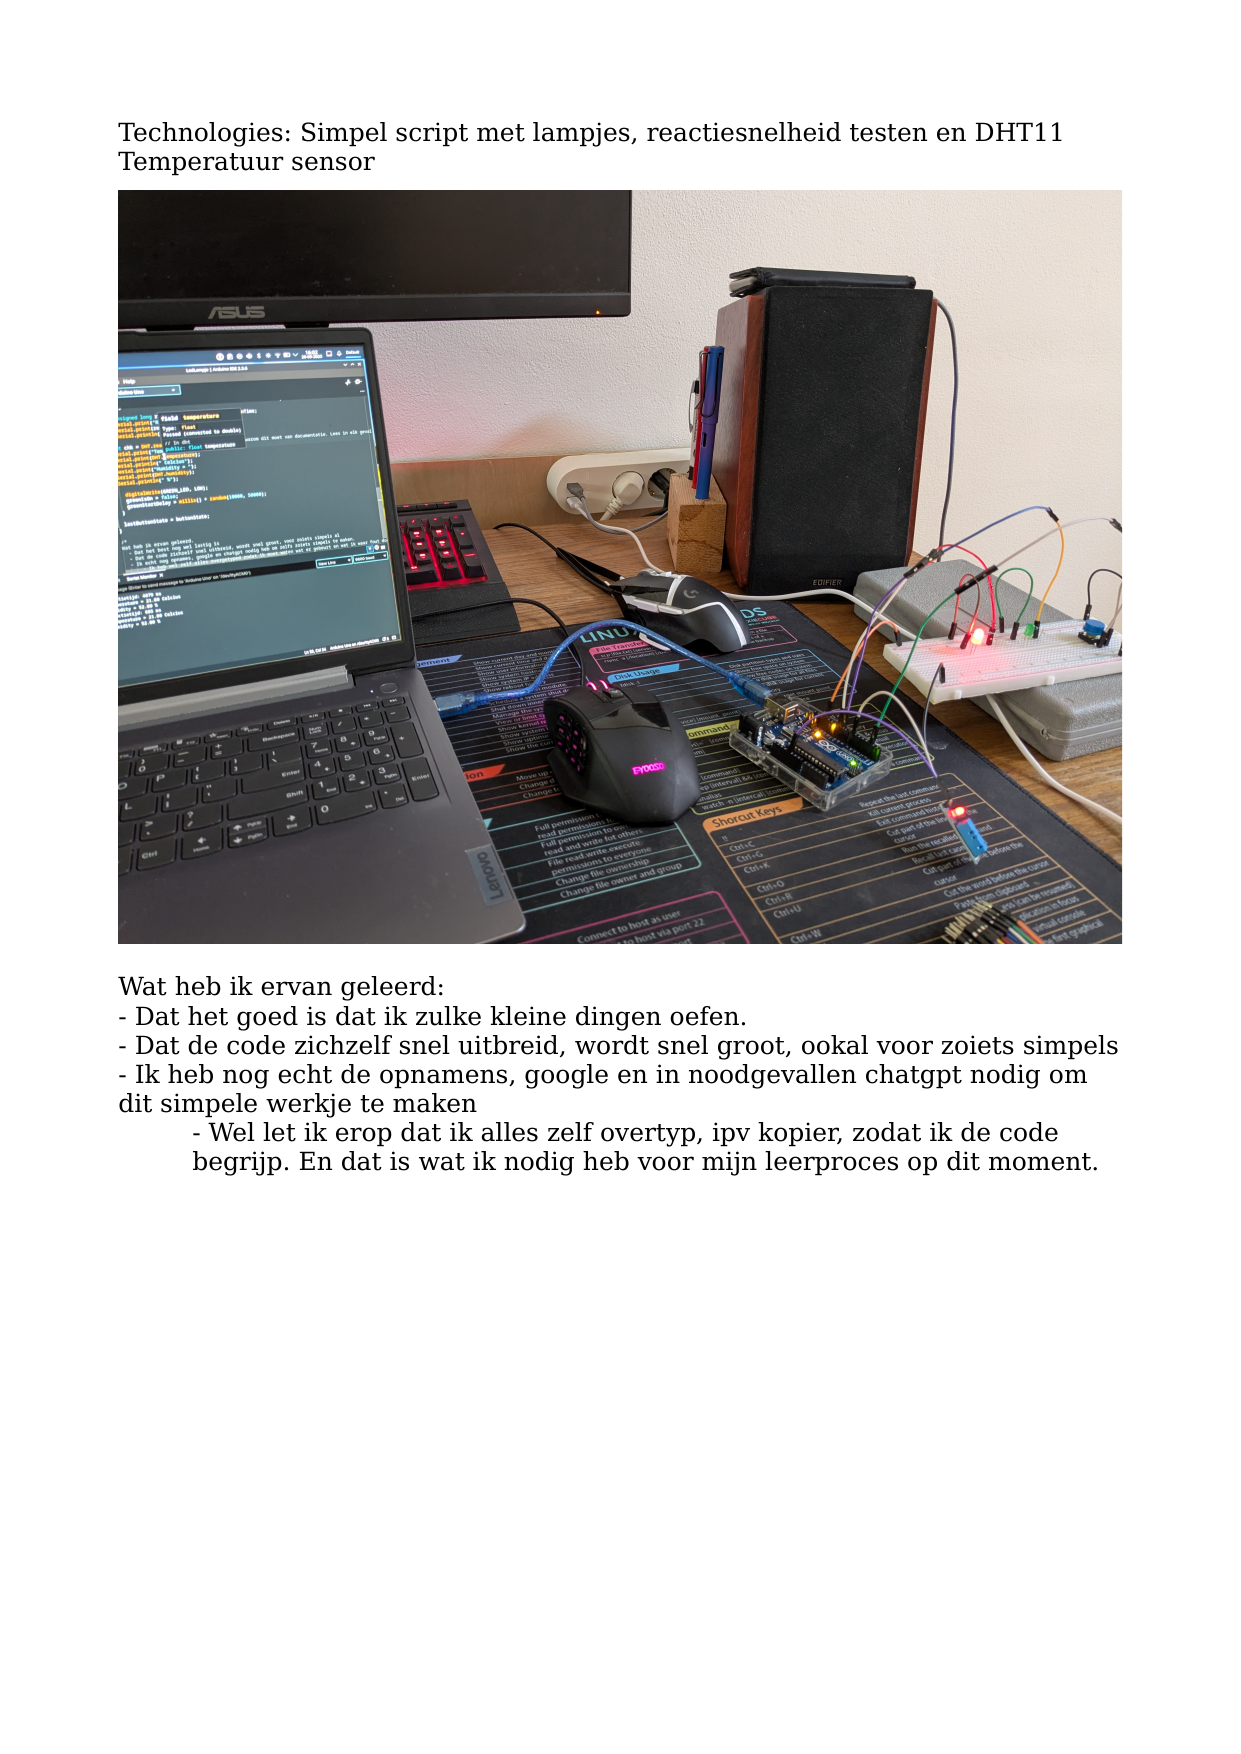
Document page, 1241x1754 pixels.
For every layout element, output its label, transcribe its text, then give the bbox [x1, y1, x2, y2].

text - Ik heb nog echt de opnamens, google en in noodgevallen chatgpt nodig om dit simpele werkje te maken [118, 1060, 1122, 1118]
text Wat heb ik ervan geleerd: [118, 944, 1122, 1002]
text - Dat de code zichzelf snel uitbreid, wordt snel groot, ookal voor zoiets simpels [118, 1031, 1122, 1060]
text - Wel let ik erop dat ik alles zelf overtyp, ipv kopier, zodat ik de code begrijp. En dat is wat ik nodig heb voor mijn leerproces op dit moment. [118, 1118, 1122, 1177]
text Technologies: Simpel script met lampjes, reactiesnelheid testen en DHT11 Temperatuur sensor [118, 118, 1122, 190]
picture [118, 190, 1123, 944]
text - Dat het goed is dat ik zulke kleine dingen oefen. [118, 1002, 1122, 1031]
